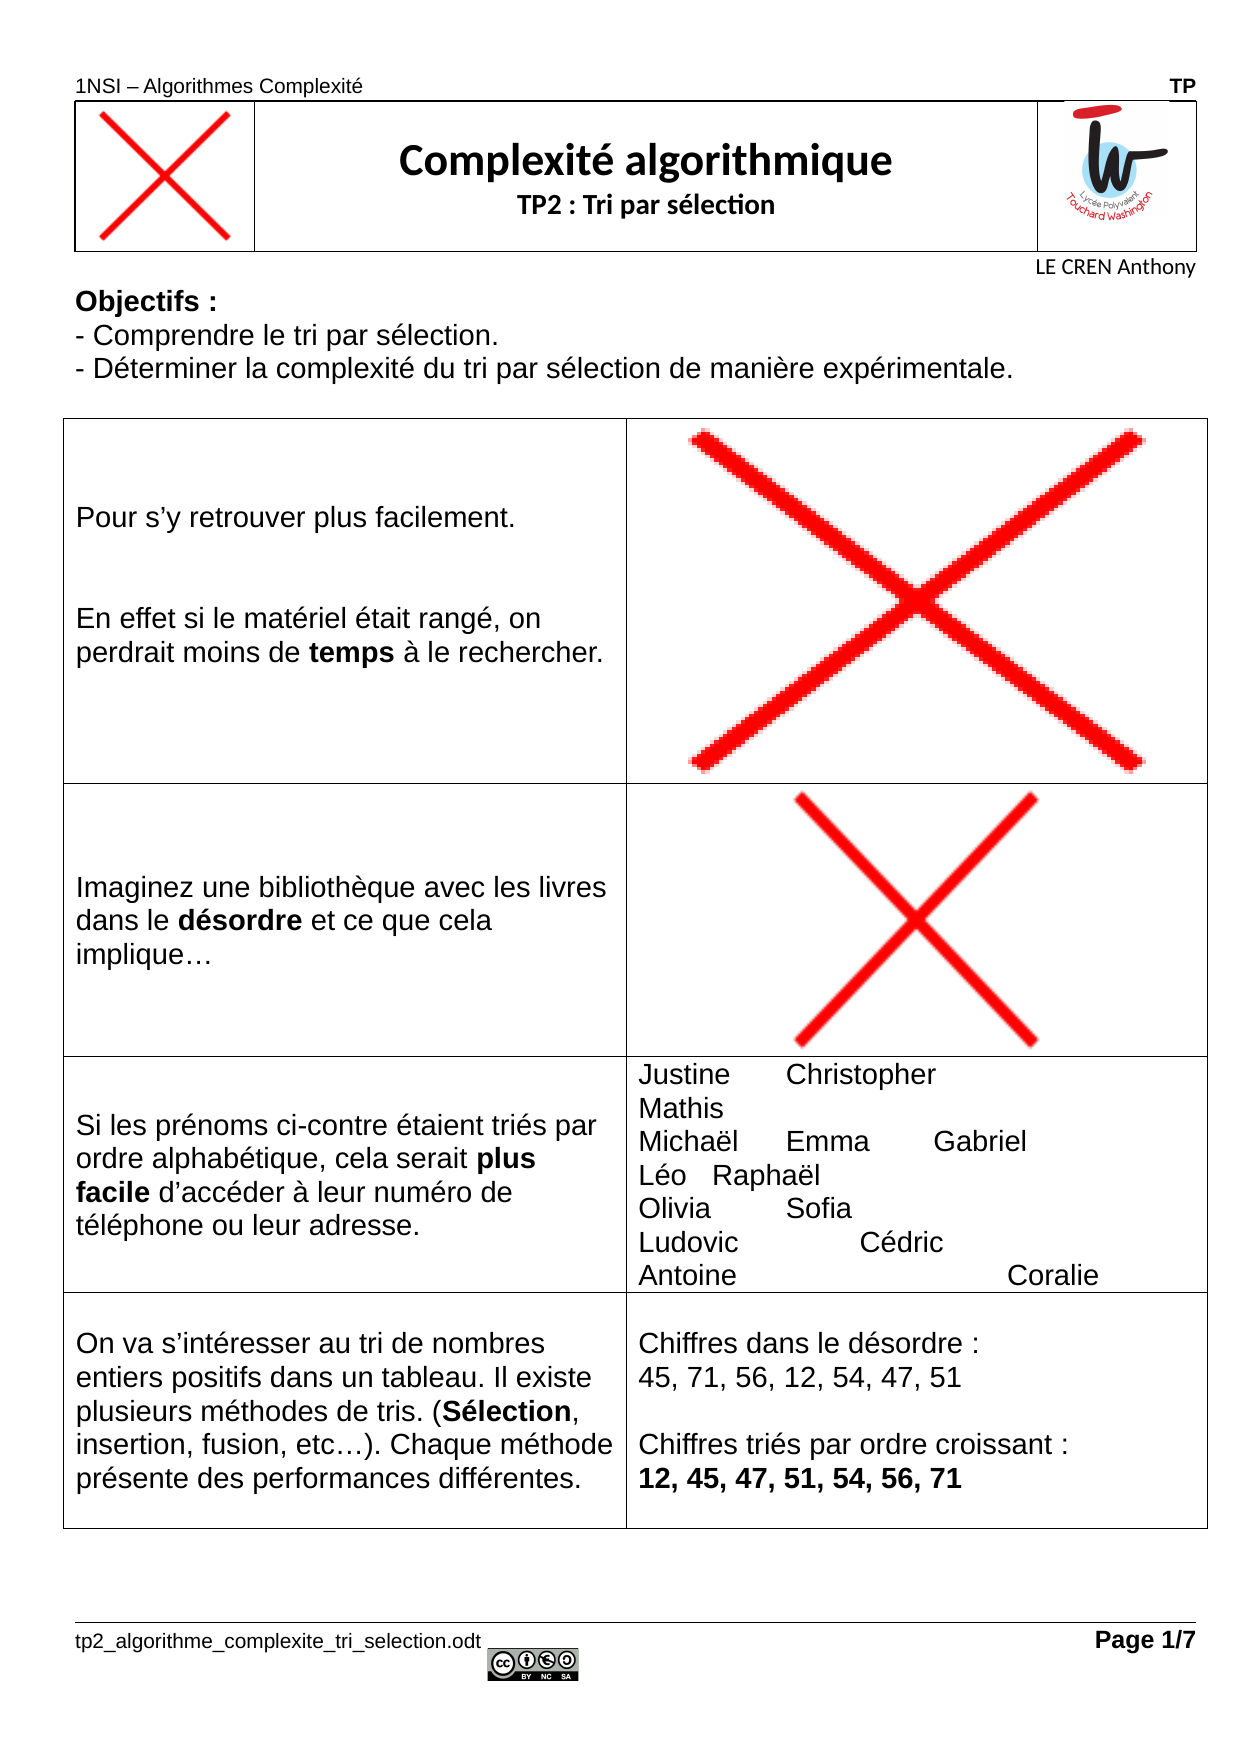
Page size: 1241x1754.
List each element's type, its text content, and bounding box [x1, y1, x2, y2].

table_cell [627, 784, 1207, 1056]
table_cell On va s’intéresser au tri de nombres entiers positifs dans un tableau. Il existe plusieurs méthodes de tris. (Sélection, insertion, fusion, etc…). Chaque méthode présente des performances différentes. [64, 1293, 626, 1528]
table_header [76, 102, 254, 251]
table_header Complexité algorithmique TP2 : Tri par sélection [255, 102, 1037, 251]
table_cell Chiffres dans le désordre : 45, 71, 56, 12, 54, 47, 51 Chiffres triés par ordre croissant : 12, 45, 47, 51, 54, 56, 71 [627, 1293, 1207, 1528]
table_cell Imaginez une bibliothèque avec les livres dans le désordre et ce que cela implique… [64, 784, 626, 1056]
table_cell Si les prénoms ci-contre étaient triés par ordre alphabétique, cela serait plus facile d’accéder à leur numéro de téléphone ou leur adresse. [64, 1057, 626, 1292]
text Objectifs : [75, 284, 1196, 317]
table_header [627, 419, 1207, 783]
text - Comprendre le tri par sélection. [75, 317, 1196, 351]
table_header [1038, 102, 1196, 251]
table_header Pour s’y retrouver plus facilement. En effet si le matériel était rangé, on perdrait moins de temps à le rechercher. [64, 419, 626, 783]
text - Déterminer la complexité du tri par sélection de manière expérimentale. [75, 351, 1196, 384]
text LE CREN Anthony [75, 252, 1196, 280]
table_cell Justine Christopher Mathis Michaël Emma Gabriel Léo Raphaël Olivia Sofia Ludovic Cédric Antoine Coralie [627, 1057, 1207, 1292]
